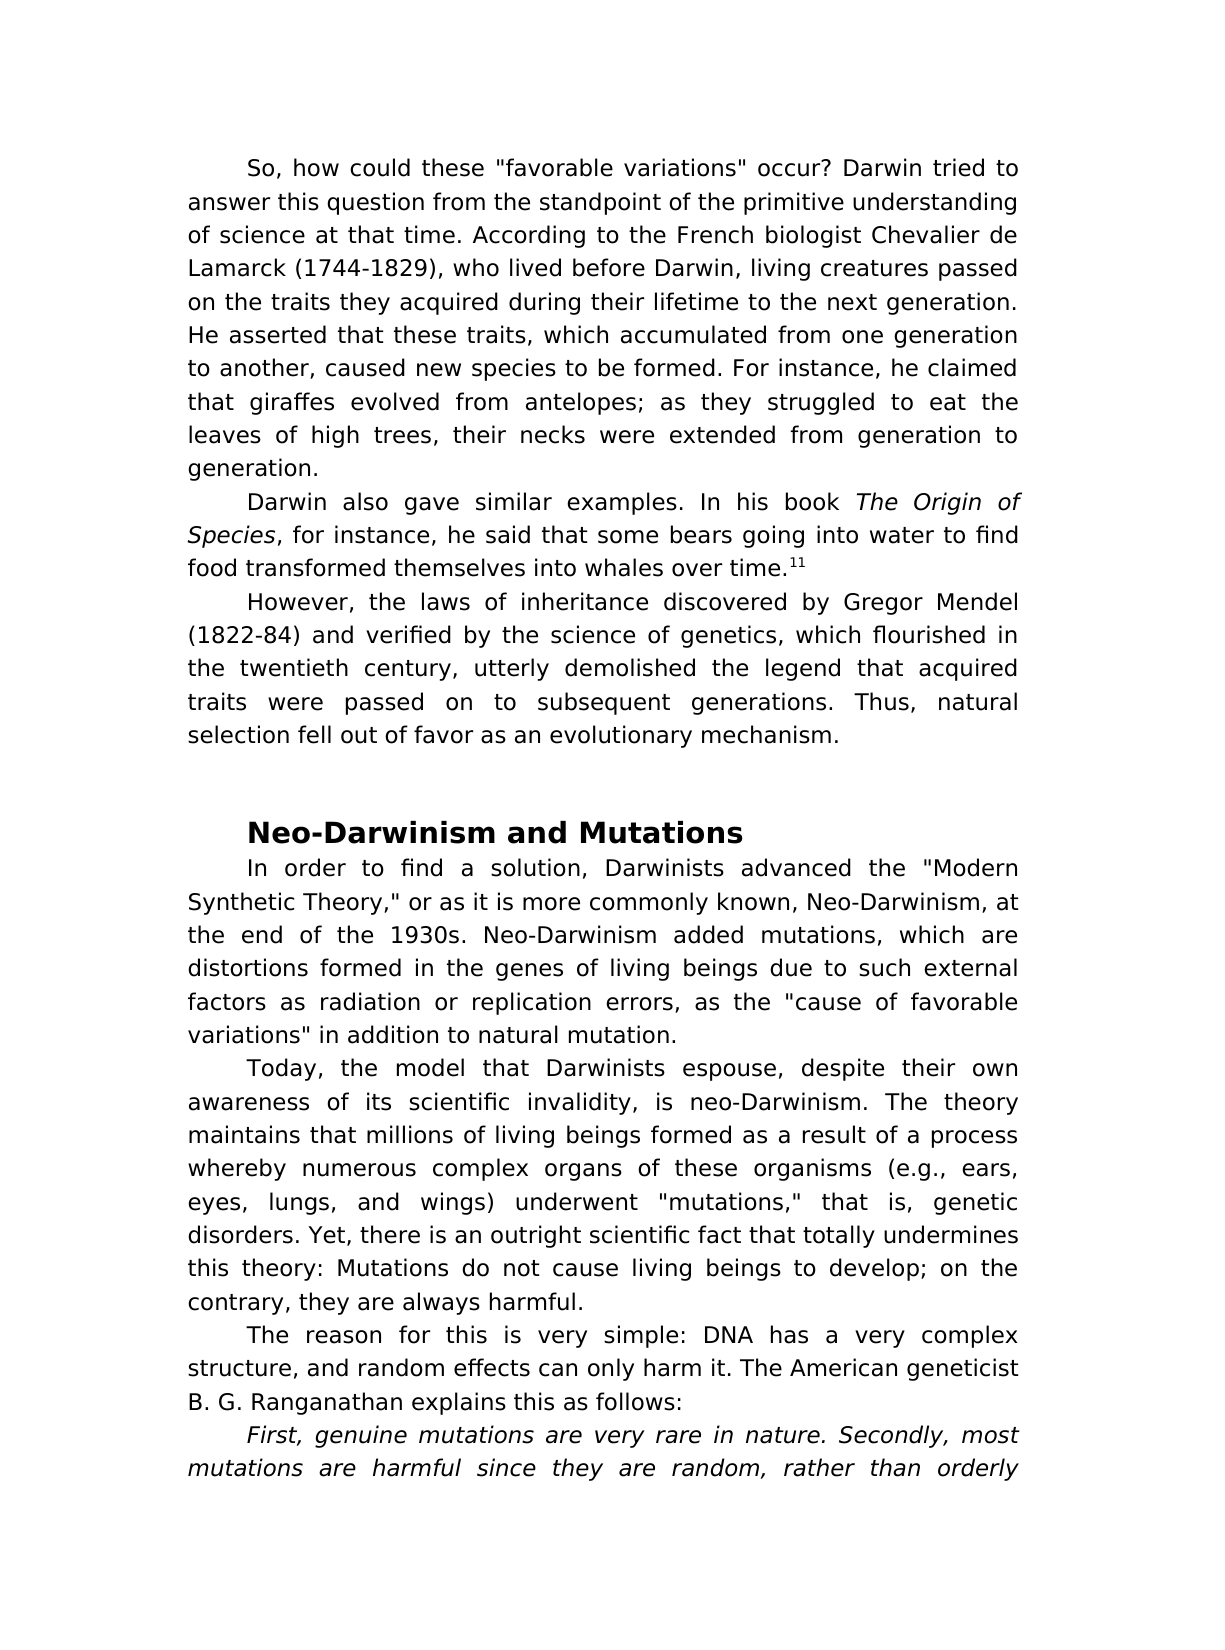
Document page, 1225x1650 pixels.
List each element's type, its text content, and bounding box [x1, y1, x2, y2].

text So, how could these "favorable variations" occur? Darwin tried to answer this question from the standpoint of the primitive understanding of science at that time. According to the French biologist Chevalier de Lamarck (1744-1829), who lived before Darwin, living creatures passed on the traits they acquired during their lifetime to the next generation. He asserted that these traits, which accumulated from one generation to another, caused new species to be formed. For instance, he claimed that giraffes evolved from antelopes; as they struggled to eat the leaves of high trees, their necks were extended from generation to generation. [187, 150, 1020, 483]
text Today, the model that Darwinists espouse, despite their own awareness of its scientific invalidity, is neo-Darwinism. The theory maintains that millions of living beings formed as a result of a process whereby numerous complex organs of these organisms (e.g., ears, eyes, lungs, and wings) underwent "mutations," that is, genetic disorders. Yet, there is an outright scientific fact that totally undermines this theory: Mutations do not cause living beings to develop; on the contrary, they are always harmful. [187, 1050, 1020, 1317]
text However, the laws of inheritance discovered by Gregor Mendel (1822-84) and verified by the science of genetics, which flourished in the twentieth century, utterly demolished the legend that acquired traits were passed on to subsequent generations. Thus, natural selection fell out of favor as an evolutionary mechanism. [187, 583, 1020, 750]
text Darwin also gave similar examples. In his book The Origin of Species, for instance, he said that some bears going into water to find food transformed themselves into whales over time.11 [187, 483, 1020, 583]
text The reason for this is very simple: DNA has a very complex structure, and random effects can only harm it. The American geneticist B. G. Ranganathan explains this as follows: [187, 1317, 1020, 1417]
text In order to find a solution, Darwinists advanced the "Modern Synthetic Theory," or as it is more commonly known, Neo-Darwinism, at the end of the 1930s. Neo-Darwinism added mutations, which are distortions formed in the genes of living beings due to such external factors as radiation or replication errors, as the "cause of favorable variations" in addition to natural mutation. [187, 850, 1020, 1050]
text First, genuine mutations are very rare in nature. Secondly, most mutations are harmful since they are random, rather than orderly [187, 1417, 1020, 1483]
text Neo-Darwinism and Mutations [187, 817, 1020, 850]
